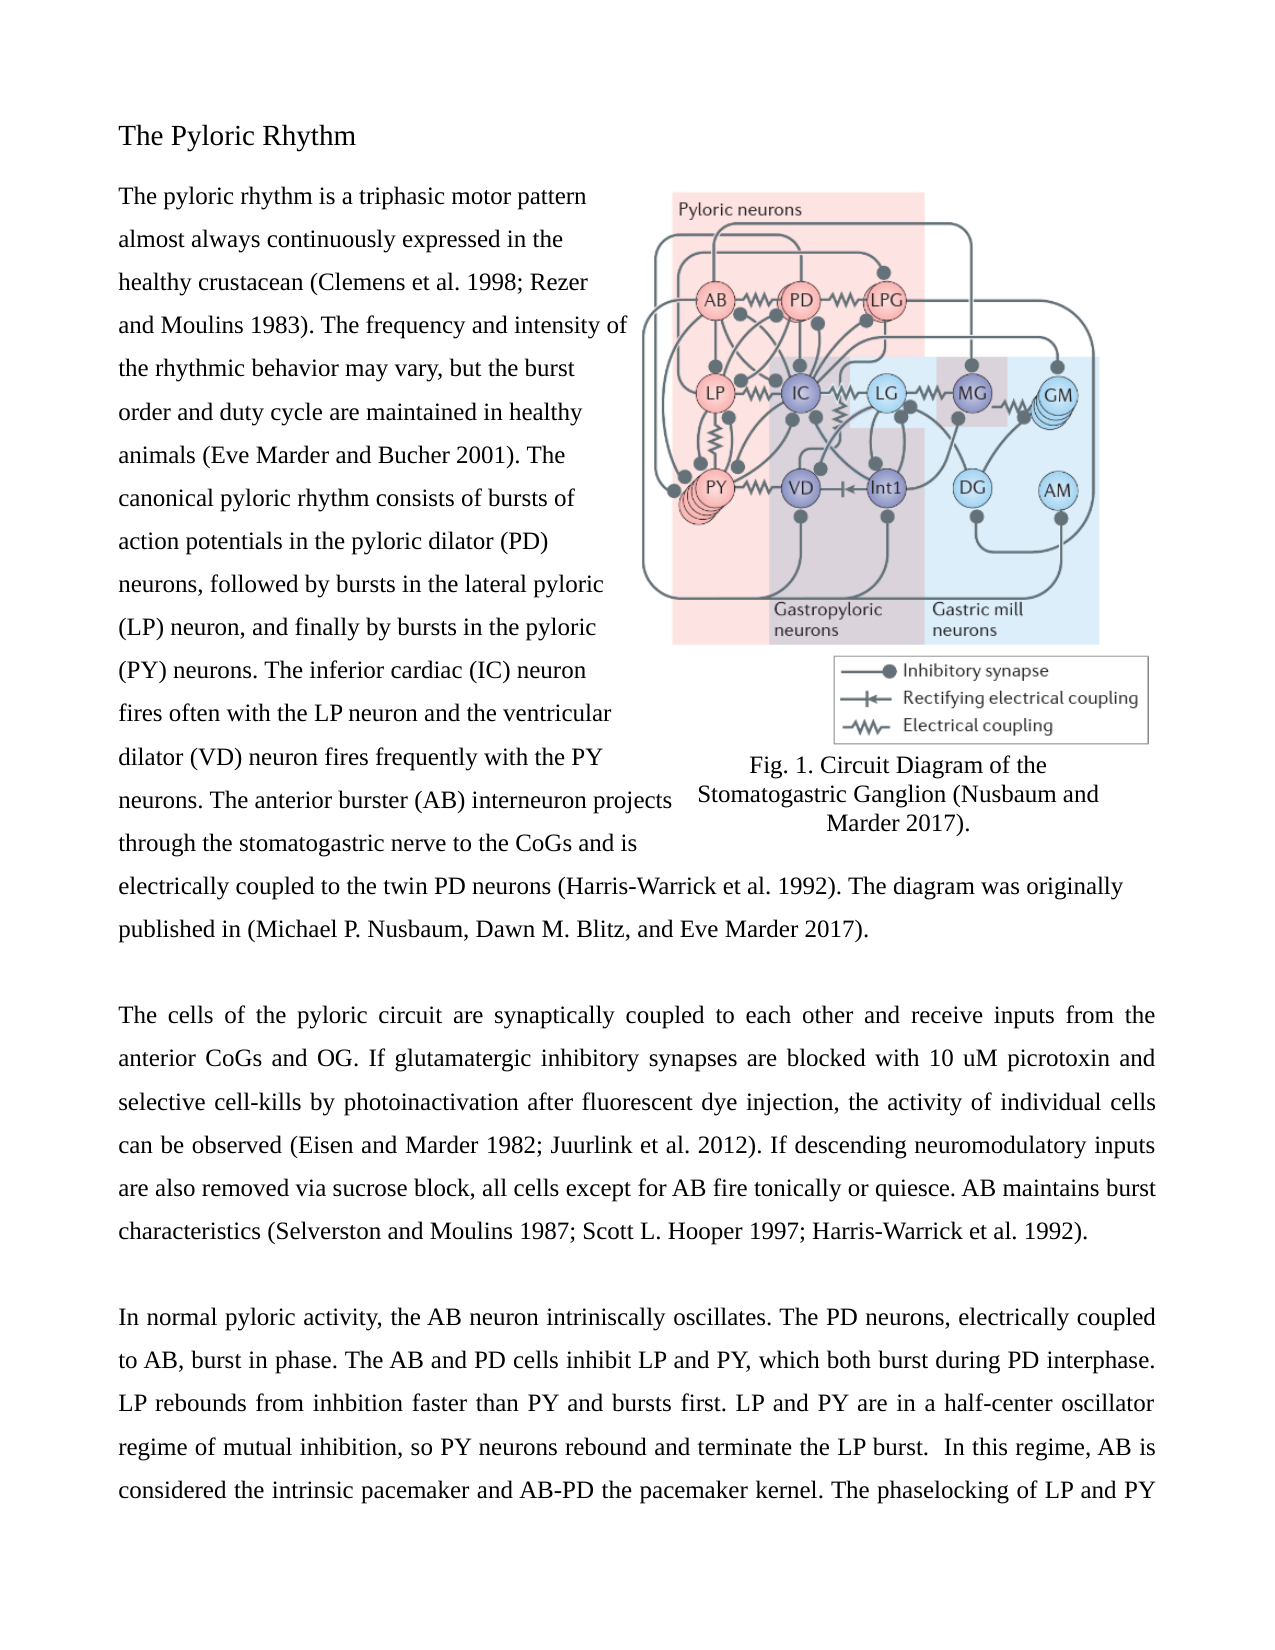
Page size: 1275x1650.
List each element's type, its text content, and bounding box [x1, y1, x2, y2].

text The pyloric rhythm is a triphasic motor pattern almost always continuously expressed in the healthy crustacean (Clemens et al. 1998; Rezer and Moulins 1983). The frequency and intensity of the rhythmic behavior may vary, but the burst order and duty cycle are maintained in healthy animals (Eve Marder and Bucher 2001). The canonical pyloric rhythm consists of bursts of action potentials in the pyloric dilator (PD) neurons, followed by bursts in the lateral pyloric (LP) neuron, and finally by bursts in the pyloric (PY) neurons. The inferior cardiac (IC) neuron fires often with the LP neuron and the ventricular dilator (VD) neuron fires frequently with the PY neurons. The anterior burster (AB) interneuron projects through the stomatogastric nerve to the CoGs and is electrically coupled to the twin PD neurons (Harris-Warrick et al. 1992). The diagram was originally published in (Michael P. Nusbaum, Dawn M. Blitz, and Eve Marder 2017). [118, 181, 1157, 943]
text The cells of the pyloric circuit are synaptically coupled to each other and receive inputs from the anterior CoGs and OG. If glutamatergic inhibitory synapses are blocked with 10 uM picrotoxin and selective cell-kills by photoinactivation after fluorescent dye injection, the activity of individual cells can be observed (Eisen and Marder 1982; Juurlink et al. 2012). If descending neuromodulatory inputs are also removed via sucrose block, all cells except for AB fire tonically or quiesce. AB maintains burst characteristics (Selverston and Moulins 1987; Scott L. Hooper 1997; Harris-Warrick et al. 1992). [118, 1000, 1157, 1245]
text In normal pyloric activity, the AB neuron intriniscally oscillates. The PD neurons, electrically coupled to AB, burst in phase. The AB and PD cells inhibit LP and PY, which both burst during PD interphase. LP rebounds from inhbition faster than PY and bursts first. LP and PY are in a half-center oscillator regime of mutual inhibition, so PY neurons rebound and terminate the LP burst. In this regime, AB is considered the intrinsic pacemaker and AB-PD the pacemaker kernel. The phaselocking of LP and PY [118, 1302, 1157, 1503]
subtitle The Pyloric Rhythm [118, 118, 1157, 152]
text Fig. 1. Circuit Diagram of the Stomatogastric Ganglion (Nusbaum and Marder 2017). [675, 751, 1121, 837]
